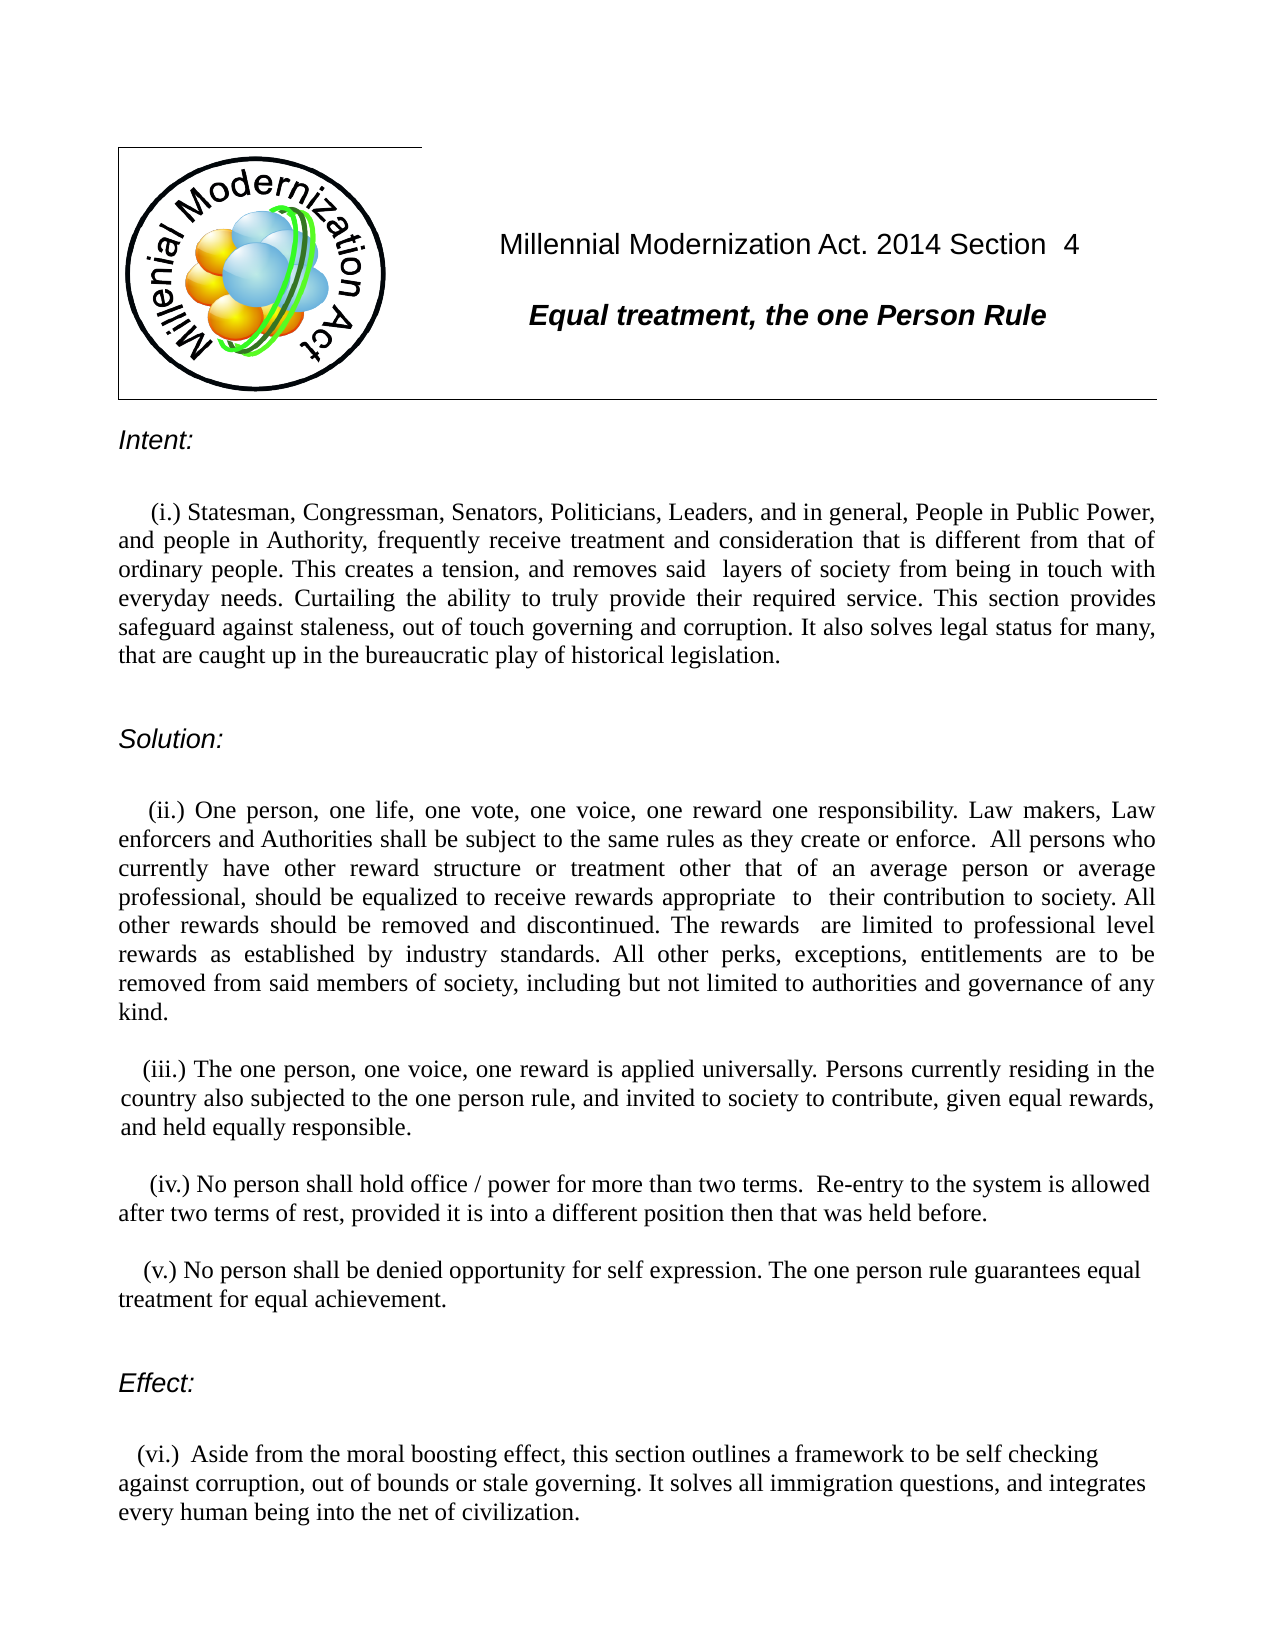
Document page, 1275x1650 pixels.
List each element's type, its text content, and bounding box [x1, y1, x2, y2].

picture [123, 152, 387, 394]
subtitle Effect: [118, 1367, 1157, 1398]
text (vi.) Aside from the moral boosting effect, this section outlines a framework to be self checking against corruption, out of bounds or stale governing. It solves all immigration questions, and integrates every human being into the net of civilization. [118, 1439, 1157, 1525]
text (v.) No person shall be denied opportunity for self expression. The one person rule guarantees equal treatment for equal achievement. [118, 1255, 1157, 1313]
text (iii.) The one person, one voice, one reward is applied universally. Persons currently residing in the country also subjected to the one person rule, and invited to society to contribute, given equal rewards, and held equally responsible. [119, 1054, 1157, 1140]
table_header Millennial Modernization Act. 2014 Section 4 Equal treatment, the one Person Rule [422, 147, 1157, 399]
list (ii.) One person, one life, one vote, one voice, one reward one responsibility. Law makers, Law enforcers and Authorities shall be subject to the same rules as they create or enforce. All persons who currently have other reward structure or treatment other that of an average person or average professional, should be equalized to receive rewards appropriate to their contribution to society. All other rewards should be removed and discontinued. The rewards are limited to professional level rewards as established by industry standards. All other perks, exceptions, entitlements are to be removed from said members of society, including but not limited to authorities and governance of any kind. [118, 795, 1157, 1025]
subtitle Solution: [118, 723, 1157, 754]
subtitle Intent: [118, 424, 1157, 455]
text (i.) Statesman, Congressman, Senators, Politicians, Leaders, and in general, People in Public Power, and people in Authority, frequently receive treatment and consideration that is different from that of ordinary people. This creates a tension, and removes said layers of society from being in touch with everyday needs. Curtailing the ability to truly provide their required service. This section provides safeguard against staleness, out of touch governing and corruption. It also solves legal status for many, that are caught up in the bureaucratic play of historical legislation. [118, 497, 1157, 669]
text (iv.) No person shall hold office / power for more than two terms. Re-entry to the system is allowed after two terms of rest, provided it is into a different position then that was held before. [118, 1169, 1157, 1227]
table_header [119, 148, 422, 399]
